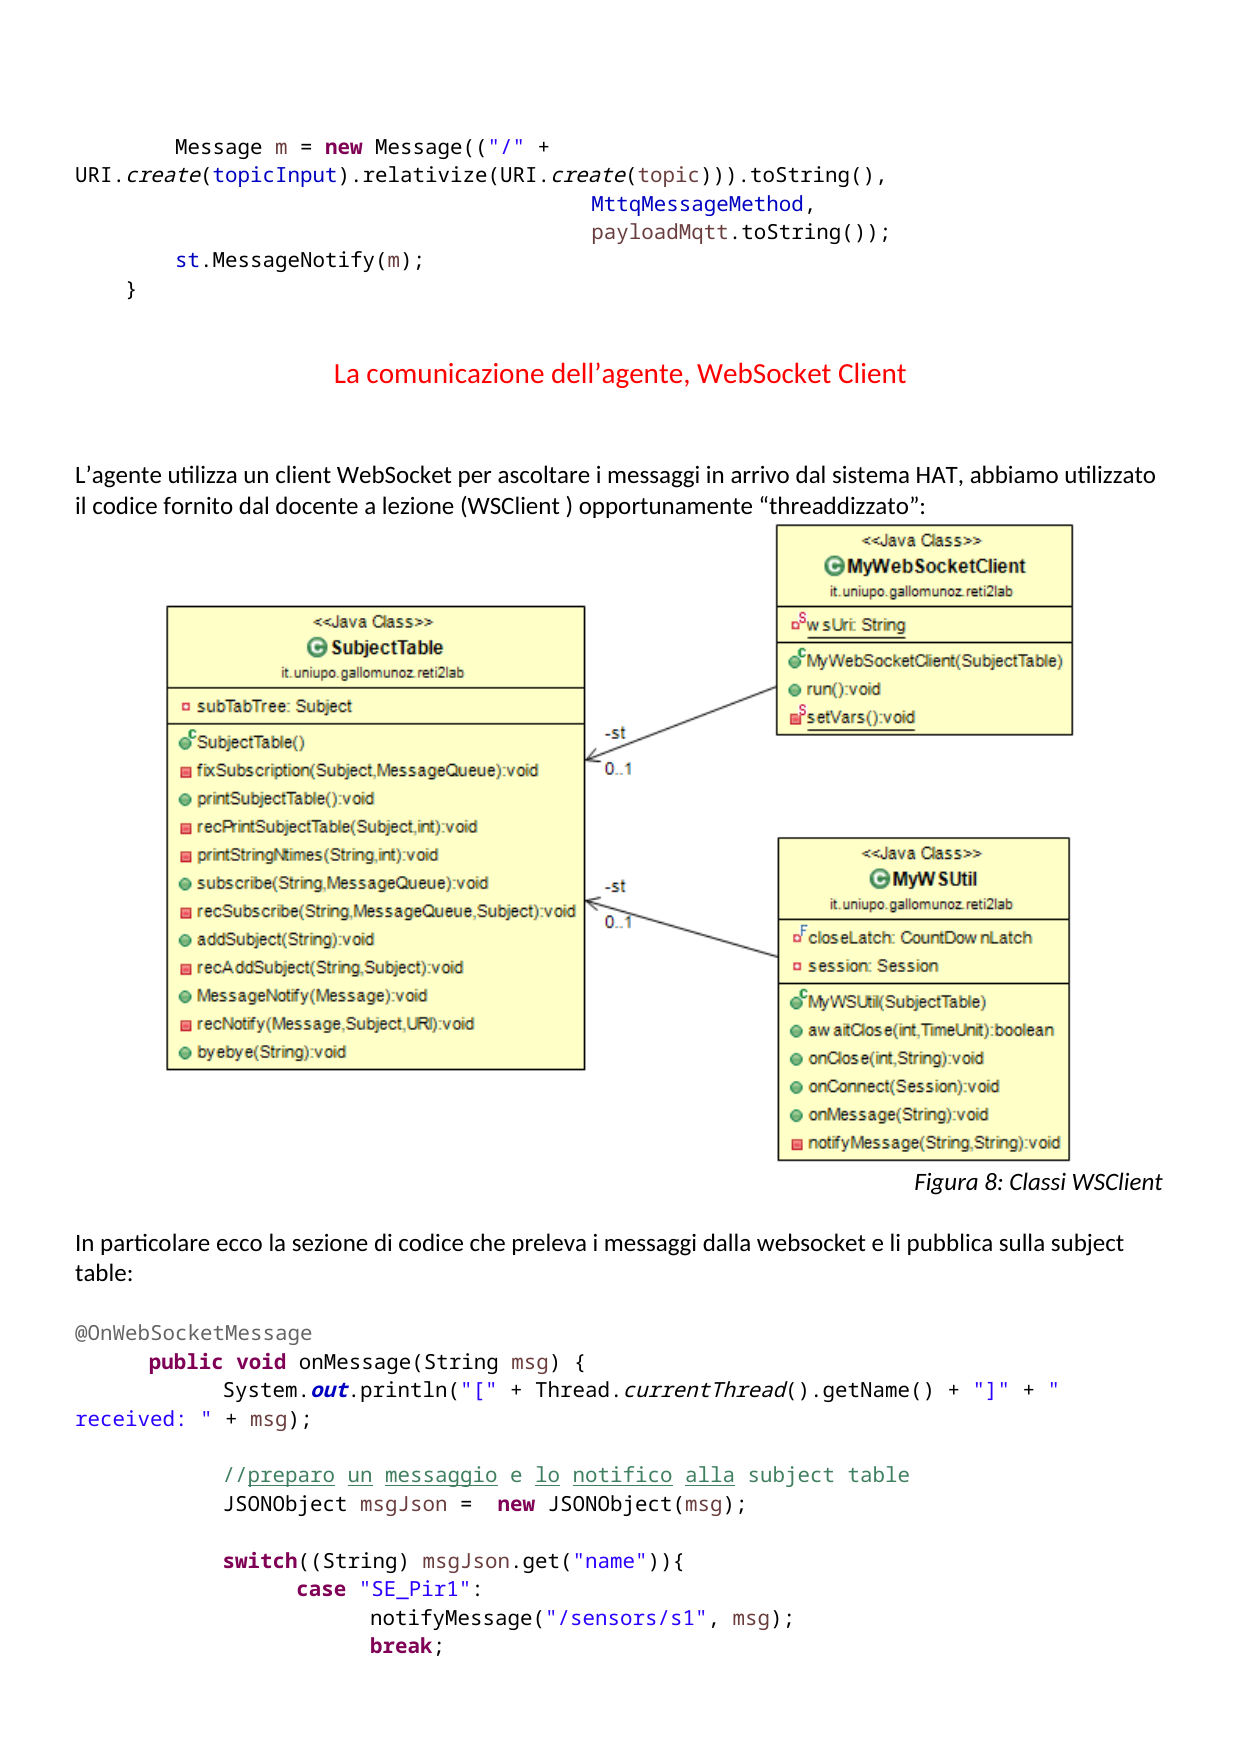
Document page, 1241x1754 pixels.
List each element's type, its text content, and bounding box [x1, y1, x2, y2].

text public void onMessage(String msg) { [75, 1347, 1165, 1375]
text Message m = new Message(("/" + URI.create(topicInput).relativize(URI.create(topic))).toString(), [75, 132, 1165, 189]
text break; [75, 1631, 1165, 1659]
text @OnWebSocketMessage [75, 1318, 1165, 1347]
text //preparo un messaggio e lo notifico alla subject table [75, 1461, 1165, 1489]
text Figura 8: Classi WSClient [75, 1166, 1165, 1196]
text } [75, 274, 1165, 302]
text case "SE_Pir1": [75, 1574, 1165, 1603]
text notifyMessage("/sensors/s1", msg); [75, 1603, 1165, 1631]
text In particolare ecco la sezione di codice che preleva i messaggi dalla websocket e li pubblica sulla subject table: [75, 1227, 1165, 1288]
text L’agente utilizza un client WebSocket per ascoltare i messaggi in arrivo dal sistema HAT, abbiamo utilizzato il codice fornito dal docente a lezione (WSClient ) opportunamente “threaddizzato”: [75, 459, 1165, 520]
text switch((String) msgJson.get("name")){ [75, 1546, 1165, 1574]
text MttqMessageMethod, [75, 189, 1165, 217]
text payloadMqtt.toString()); [75, 217, 1165, 246]
text System.out.println("[" + Thread.currentThread().getName() + "]" + " received: " + msg); [75, 1375, 1165, 1432]
text st.MessageNotify(m); [75, 246, 1165, 274]
text JSONObject msgJson = new JSONObject(msg); [75, 1489, 1165, 1517]
text La comunicazione dell’agente, WebSocket Client [75, 355, 1165, 390]
